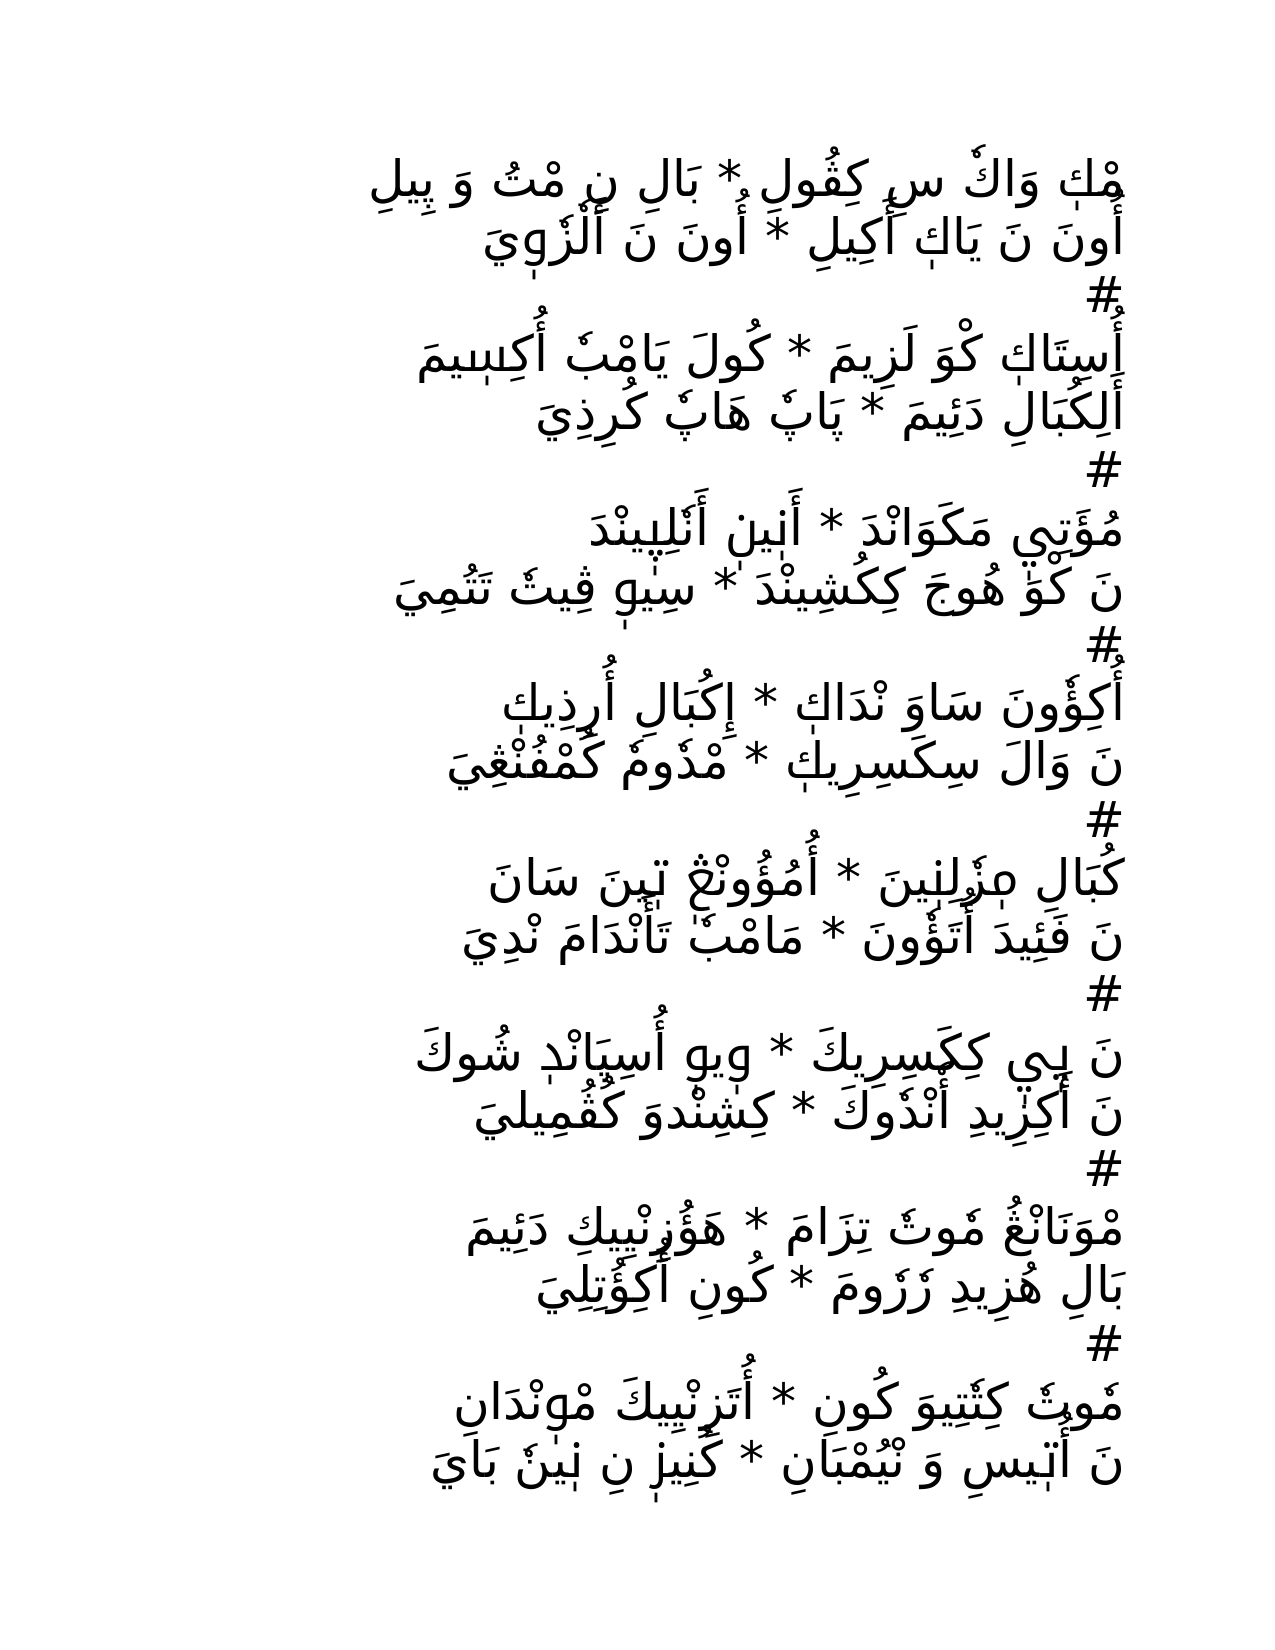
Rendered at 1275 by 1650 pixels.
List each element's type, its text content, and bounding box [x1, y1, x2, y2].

text # [150, 616, 1125, 674]
text مْكٖ وَاكٗ سِ كِڤُولِ * بَالِ نِ مْتُ وَ پِيلِ أُونَ نَ يَاكٖ أَكِيلِ * أُونَ نَ أَلٗزٗوٖيَ [150, 150, 1125, 266]
text # [150, 791, 1125, 849]
text كُبَالِ مٖزٗلِنٖينَ * أُمُؤُونْڠٖ تٖينَ سَانَ نَ فَئِيدَ أُتَؤٗونَ * مَامْبٗ تَأَنْدَامَ نْدِيَ [150, 849, 1125, 965]
text نَ يٖيٖ كِكَسِرِيكَ * وٖيوٖ أُسِپَانْدٖ شُوكَ نَ أَكِزِيدِ أٗنْدٗوكَ * كِشِنْدوَ كُڤُمِيليَ [150, 1023, 1125, 1140]
text أُكِؤٗونَ سَاوَ نْدَاكٖ * إِكُبَالِ أُرِذِيكٖ نَ وَالَ سِكَسِرِيكٖ * مْدٗومٗ كُمْفُنْڠِيَ [150, 674, 1125, 791]
text مُؤَتِيٖ مَكَوَانْدَ * أَنٖينٖ أَنٗلِپٖينْدَ نَ كْوَ هُوجَ كِكُشِينْدَ * سِيوٖ ڤِيتٗ تَتُمِيَ [150, 499, 1125, 616]
text # [150, 965, 1125, 1023]
text # [150, 266, 1125, 325]
text أُسِتَاكٖ كْوَ لَزِيمَ * كُولَ يَامْبٗ أُكِسٖيمَ أَلِكُبَالِ دَئِيمَ * پَاپٗ هَاپٗ كُرِذِيَ [150, 325, 1125, 441]
text # [150, 1140, 1125, 1198]
text # [150, 441, 1125, 499]
text مٗوتٗ كِتٗتِيوَ كُونِ * أُتَزِنْيِيكَ مْوٖنْدَانِ نَ أُتٖيسِ وَ نْيُمْبَانِ * كُنِيزٖ نِ نٖينٗ بَايَ [150, 1373, 1125, 1489]
text مْوَنَانْڠُ مٗوتٗ تِزَامَ * هَؤُزِنْيِيكِ دَئِيمَ بَالِ هُزِيدِ رٗرٗومَ * كُونِ أُكِؤُتِلِيَ [150, 1198, 1125, 1314]
text # [150, 1314, 1125, 1373]
